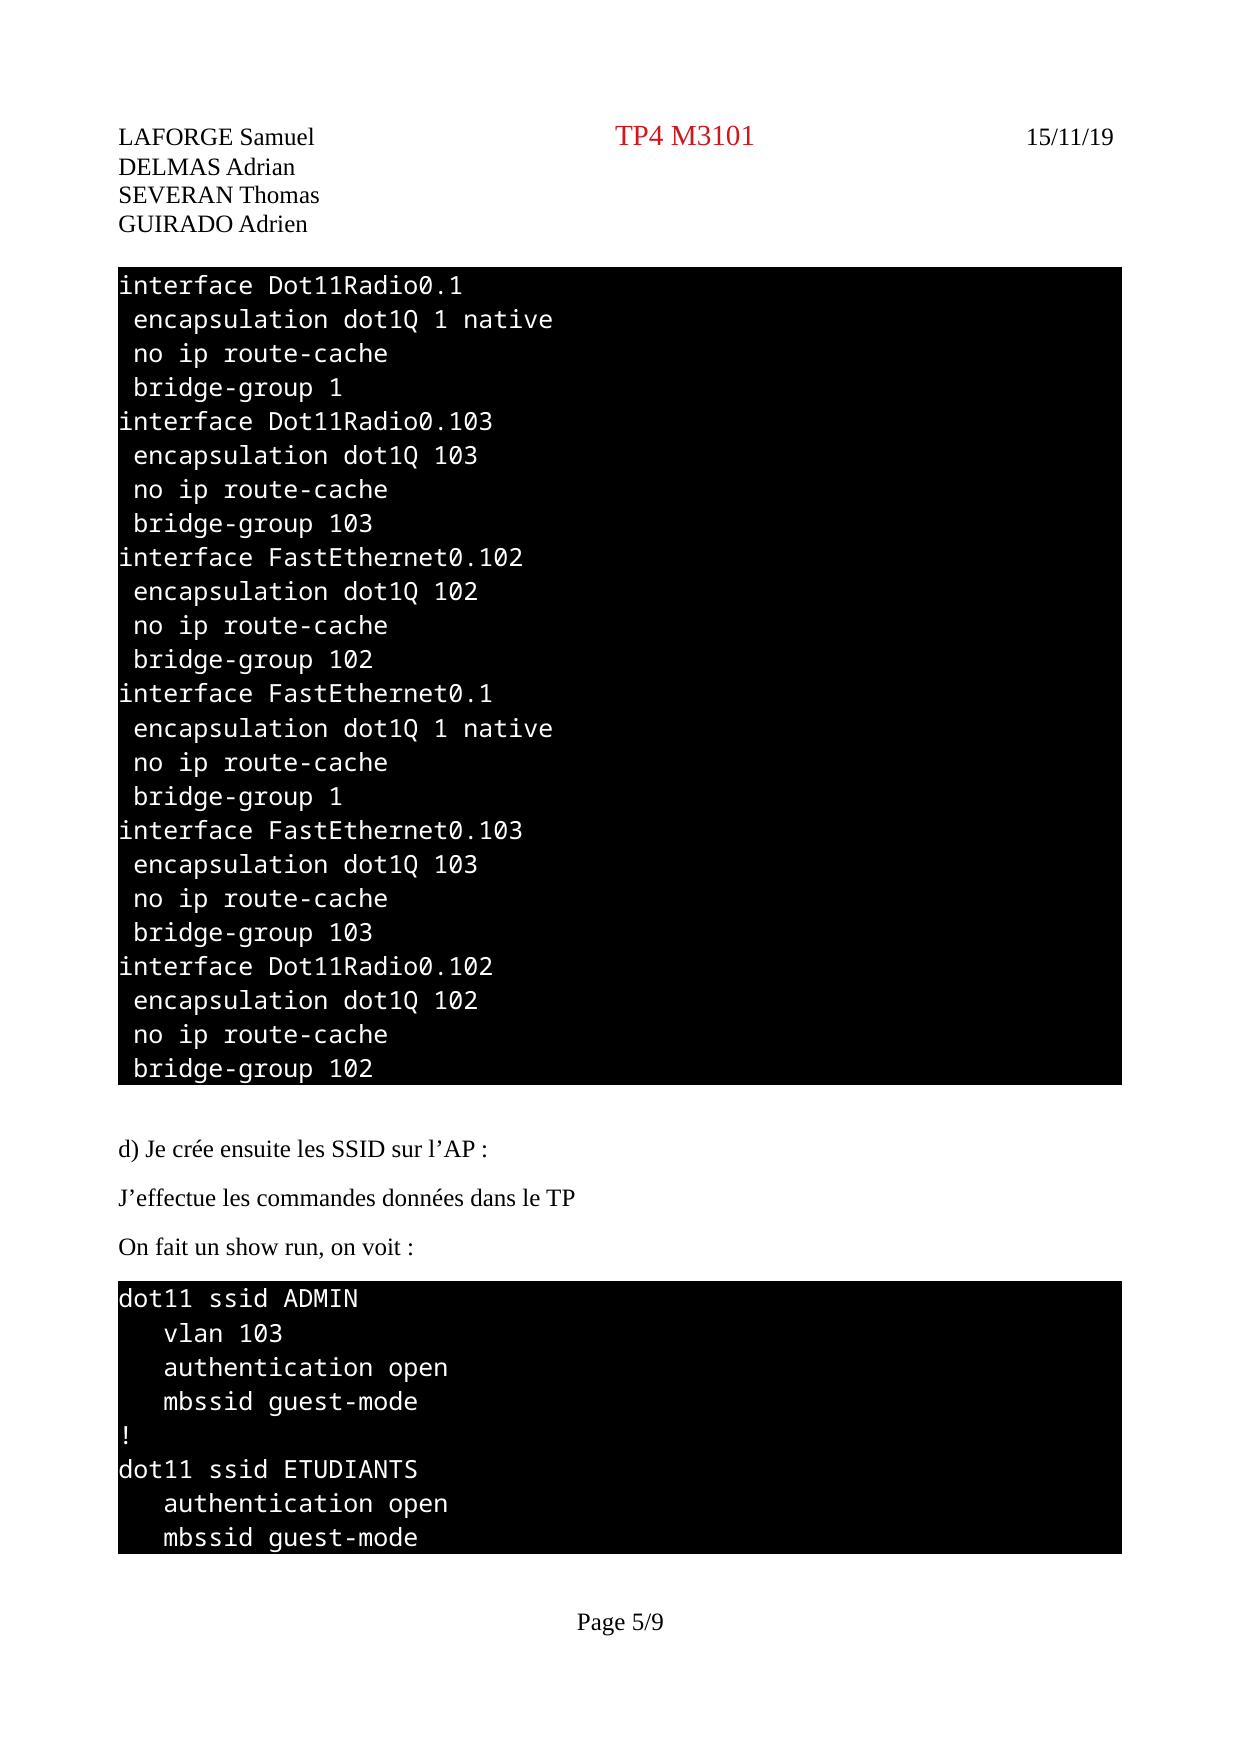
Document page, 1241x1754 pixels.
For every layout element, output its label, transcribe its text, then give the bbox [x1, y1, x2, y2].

text no ip route-cache [118, 472, 1122, 506]
text vlan 103 [118, 1315, 1122, 1349]
text encapsulation dot1Q 1 native [118, 301, 1122, 336]
text dot11 ssid ETUDIANTS [118, 1451, 1122, 1486]
text bridge-group 103 [118, 914, 1122, 949]
text encapsulation dot1Q 103 [118, 846, 1122, 881]
text J’effectue les commandes données dans le TP [118, 1183, 1122, 1212]
text interface FastEthernet0.1 [118, 676, 1122, 710]
text mbssid guest-mode [118, 1383, 1122, 1417]
text bridge-group 102 [118, 642, 1122, 676]
text encapsulation dot1Q 103 [118, 438, 1122, 472]
text no ip route-cache [118, 336, 1122, 369]
text dot11 ssid ADMIN [118, 1281, 1122, 1315]
text bridge-group 102 [118, 1051, 1122, 1085]
text no ip route-cache [118, 1017, 1122, 1051]
text ! [118, 1417, 1122, 1451]
text interface FastEthernet0.103 [118, 812, 1122, 846]
text encapsulation dot1Q 1 native [118, 710, 1122, 744]
text authentication open [118, 1349, 1122, 1383]
text interface Dot11Radio0.103 [118, 404, 1122, 438]
text On fait un show run, on voit : [118, 1232, 1122, 1261]
text bridge-group 1 [118, 369, 1122, 404]
text encapsulation dot1Q 102 [118, 983, 1122, 1017]
text no ip route-cache [118, 744, 1122, 778]
text interface FastEthernet0.102 [118, 540, 1122, 574]
text no ip route-cache [118, 608, 1122, 642]
text encapsulation dot1Q 102 [118, 574, 1122, 608]
text no ip route-cache [118, 881, 1122, 914]
text authentication open [118, 1486, 1122, 1519]
text interface Dot11Radio0.102 [118, 949, 1122, 983]
text mbssid guest-mode [118, 1519, 1122, 1554]
text bridge-group 103 [118, 506, 1122, 540]
text d) Je crée ensuite les SSID sur l’AP : [118, 1134, 1122, 1163]
text bridge-group 1 [118, 778, 1122, 812]
text interface Dot11Radio0.1 [118, 267, 1122, 301]
